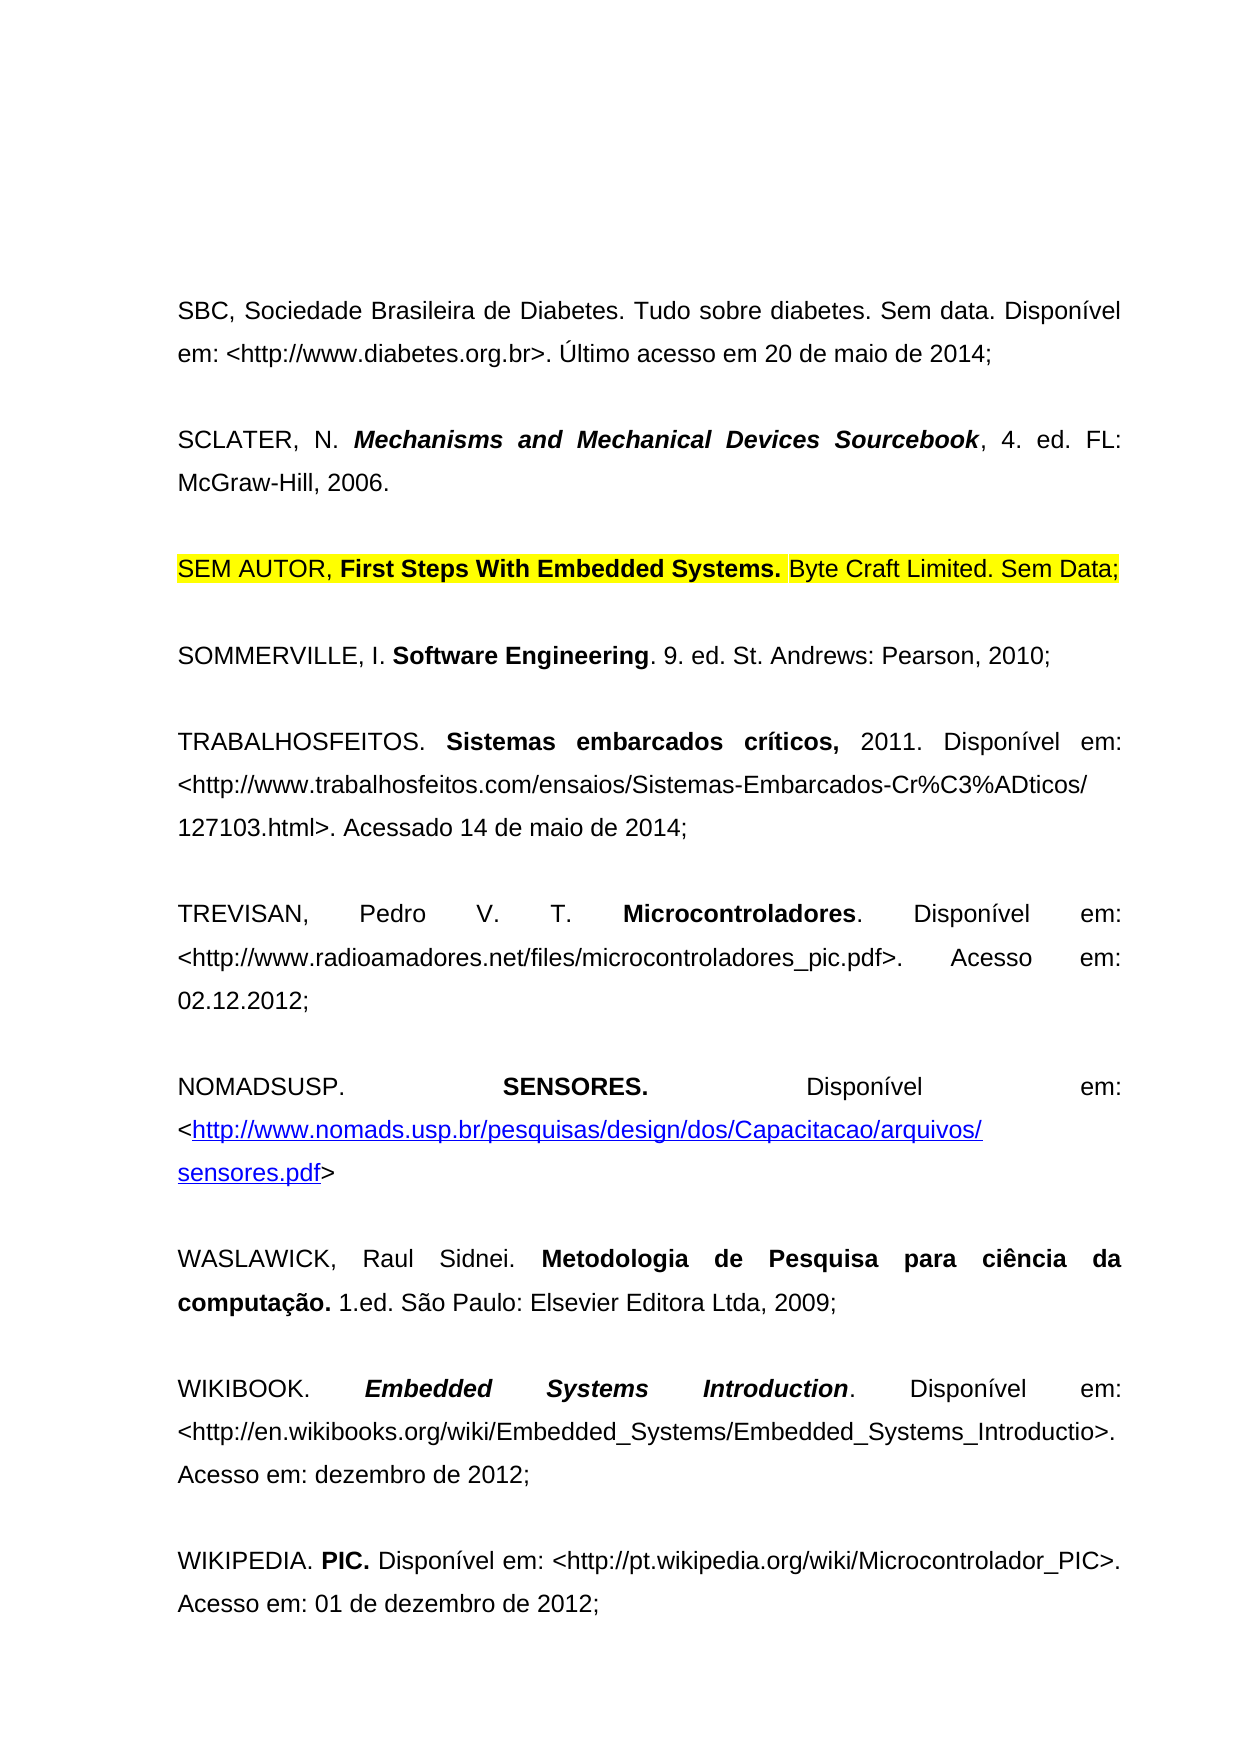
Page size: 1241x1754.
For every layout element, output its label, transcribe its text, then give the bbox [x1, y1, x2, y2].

text WIKIPEDIA. PIC. Disponível em: <http://pt.wikipedia.org/wiki/Microcontrolador_PIC>. Acesso em: 01 de dezembro de 2012; [177, 1546, 1122, 1618]
text SBC, Sociedade Brasileira de Diabetes. Tudo sobre diabetes. Sem data. Disponível em: <http://www.diabetes.org.br>. Último acesso em 20 de maio de 2014; [177, 296, 1122, 367]
text TREVISAN, Pedro V. T. Microcontroladores. Disponível em: <http://www.radioamadores.net/files/microcontroladores_pic.pdf>. Acesso em: 02.12.2012; [177, 899, 1122, 1014]
text WASLAWICK, Raul Sidnei. Metodologia de Pesquisa para ciência da computação. 1.ed. São Paulo: Elsevier Editora Ltda, 2009; [177, 1244, 1122, 1316]
text SEM AUTOR, First Steps With Embedded Systems. Byte Craft Limited. Sem Data; [177, 554, 1122, 583]
text SOMMERVILLE, I. Software Engineering. 9. ed. St. Andrews: Pearson, 2010; [177, 641, 1122, 669]
text SCLATER, N. Mechanisms and Mechanical Devices Sourcebook, 4. ed. FL: McGraw-Hill, 2006. [177, 425, 1122, 497]
text WIKIBOOK. Embedded Systems Introduction. Disponível em: <http://en.wikibooks.org/wiki/Embedded_Systems/Embedded_Systems_Introductio>. Acesso em: dezembro de 2012; [177, 1374, 1122, 1489]
text TRABALHOSFEITOS. Sistemas embarcados críticos, 2011. Disponível em: <http://www.trabalhosfeitos.com/ensaios/Sistemas-Embarcados-Cr%C3%ADticos/127103.html>. Acessado 14 de maio de 2014; [177, 727, 1122, 842]
text NOMADSUSP. SENSORES. Disponível em: <http://www.nomads.usp.br/pesquisas/design/dos/Capacitacao/arquivos/sensores.pdf> [177, 1072, 1122, 1187]
